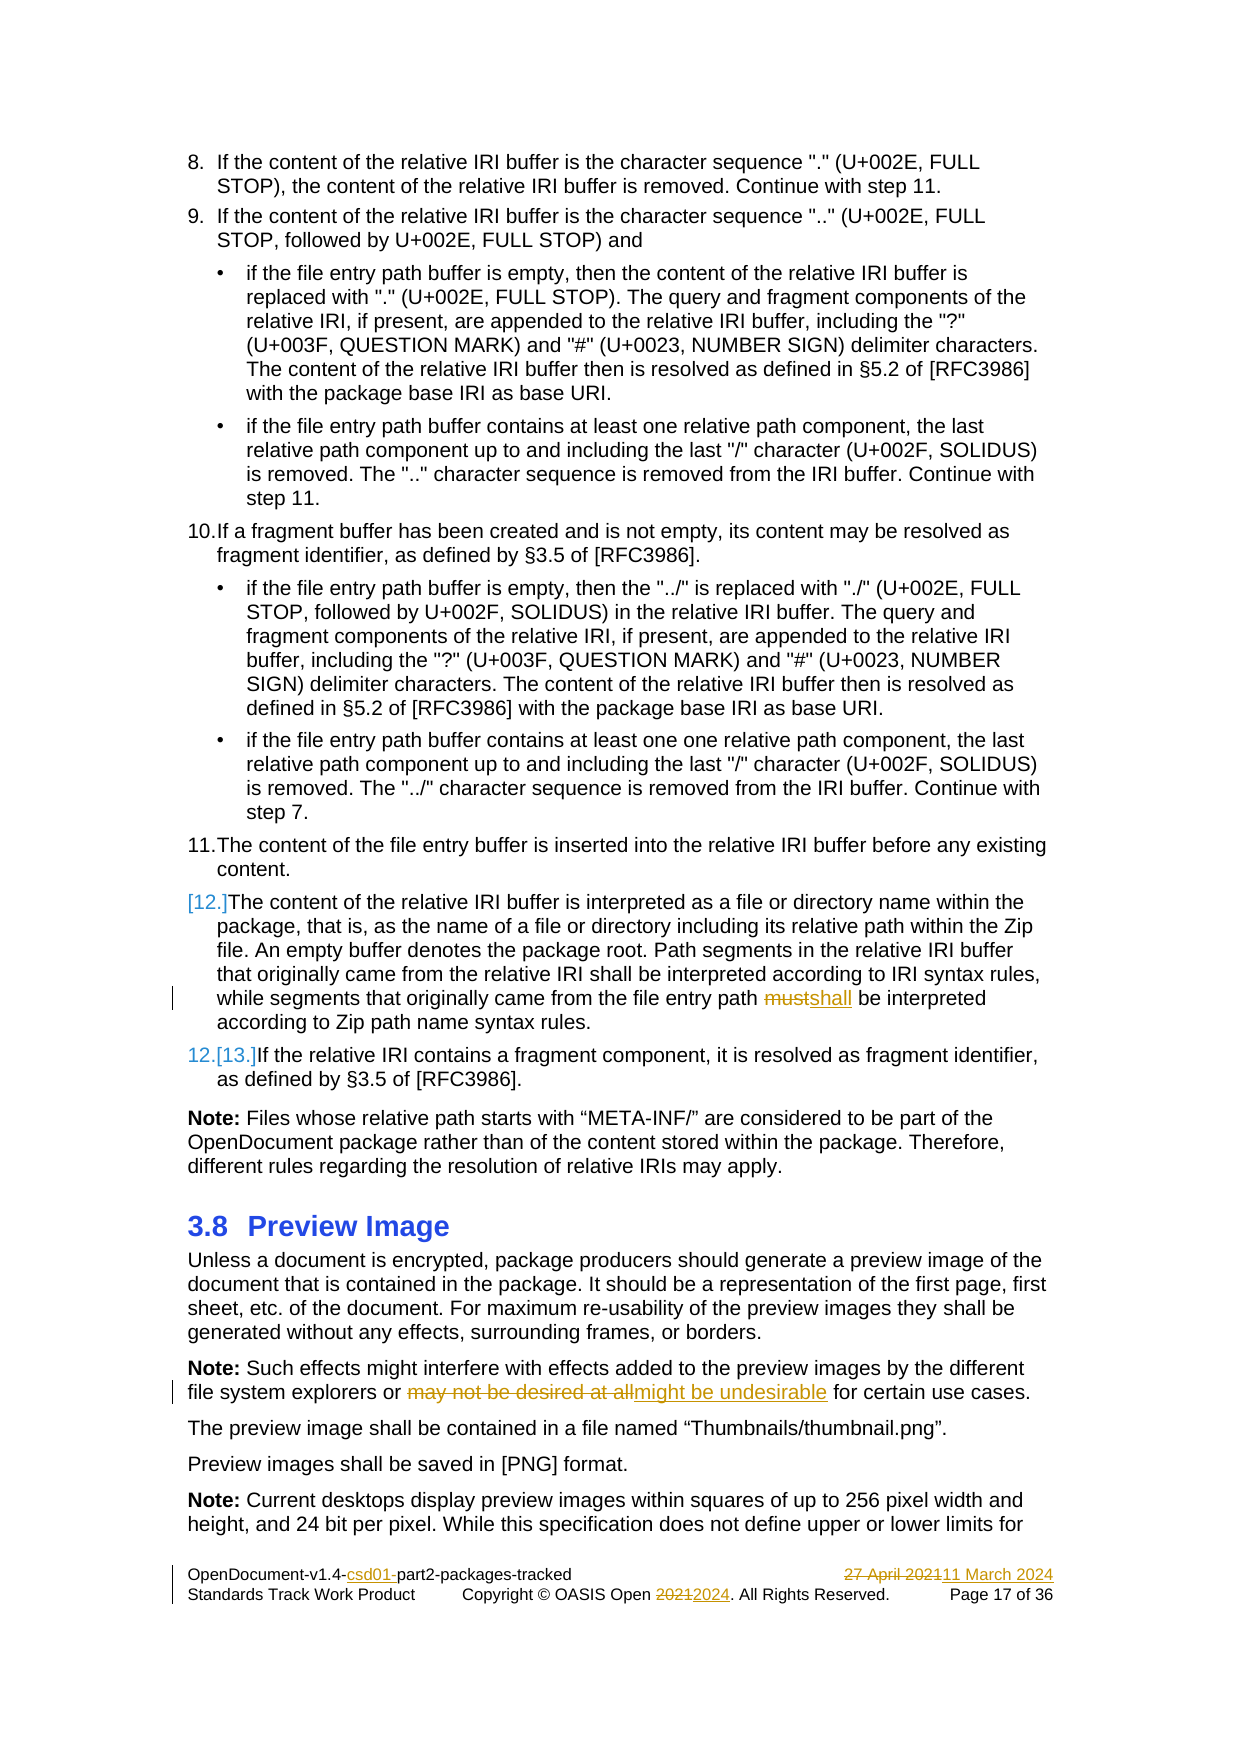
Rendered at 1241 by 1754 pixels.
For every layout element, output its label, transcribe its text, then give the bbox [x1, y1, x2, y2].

text Preview images shall be saved in [PNG] format. [187, 1452, 1053, 1476]
text Unless a document is encrypted, package producers should generate a preview image of the document that is contained in the package. It should be a representation of the first page, first sheet, etc. of the document. For maximum re-usability of the preview images they shall be generated without any effects, surrounding frames, or borders. [187, 1248, 1053, 1344]
text Note: Current desktops display preview images within squares of up to 256 pixel width and height, and 24 bit per pixel. While this specification does not define upper or lower limits for [187, 1488, 1053, 1536]
list If the content of the relative IRI buffer is the character sequence "." (U+002E, FULL STOP), the content of the relative IRI buffer is removed. Continue with step 11. [187, 150, 1053, 198]
list if the file entry path buffer contains at least one one relative path component, the last relative path component up to and including the last "/" character (U+002F, SOLIDUS) is removed. The "../" character sequence is removed from the IRI buffer. Continue with step 7. [217, 728, 1053, 824]
list If the relative IRI contains a fragment component, it is resolved as fragment identifier, as defined by §3.5 of [RFC3986]. [187, 1043, 1053, 1091]
text Note: Files whose relative path starts with “META-INF/” are considered to be part of the OpenDocument package rather than of the content stored within the package. Therefore, different rules regarding the resolution of relative IRIs may apply. [187, 1106, 1053, 1177]
list The content of the file entry buffer is inserted into the relative IRI buffer before any existing content. [187, 833, 1053, 881]
list The content of the relative IRI buffer is interpreted as a file or directory name within the package, that is, as the name of a file or directory including its relative path within the Zip file. An empty buffer denotes the package root. Path segments in the relative IRI buffer that originally came from the relative IRI shall be interpreted according to IRI syntax rules, while segments that originally came from the file entry path shall be interpreted according to Zip path name syntax rules. [187, 890, 1053, 1034]
list If a fragment buffer has been created and is not empty, its content may be resolved as fragment identifier, as defined by §3.5 of [RFC3986]. [187, 518, 1053, 566]
text Note: Such effects might interfere with effects added to the preview images by the different file system explorers or might be undesirable for certain use cases. [187, 1356, 1053, 1404]
subtitle Preview Image [187, 1208, 1053, 1242]
text The preview image shall be contained in a file named “Thumbnails/thumbnail.png”. [187, 1416, 1053, 1440]
list if the file entry path buffer is empty, then the content of the relative IRI buffer is replaced with "." (U+002E, FULL STOP). The query and fragment components of the relative IRI, if present, are appended to the relative IRI buffer, including the "?" (U+003F, QUESTION MARK) and "#" (U+0023, NUMBER SIGN) delimiter characters. The content of the relative IRI buffer then is resolved as defined in §5.2 of [RFC3986] with the package base IRI as base URI. [217, 261, 1053, 405]
list if the file entry path buffer is empty, then the "../" is replaced with "./" (U+002E, FULL STOP, followed by U+002F, SOLIDUS) in the relative IRI buffer. The query and fragment components of the relative IRI, if present, are appended to the relative IRI buffer, including the "?" (U+003F, QUESTION MARK) and "#" (U+0023, NUMBER SIGN) delimiter characters. The content of the relative IRI buffer then is resolved as defined in §5.2 of [RFC3986] with the package base IRI as base URI. [217, 575, 1053, 719]
list If the content of the relative IRI buffer is the character sequence ".." (U+002E, FULL STOP, followed by U+002E, FULL STOP) and [187, 204, 1053, 252]
list if the file entry path buffer contains at least one relative path component, the last relative path component up to and including the last "/" character (U+002F, SOLIDUS) is removed. The ".." character sequence is removed from the IRI buffer. Continue with step 11. [217, 414, 1053, 509]
